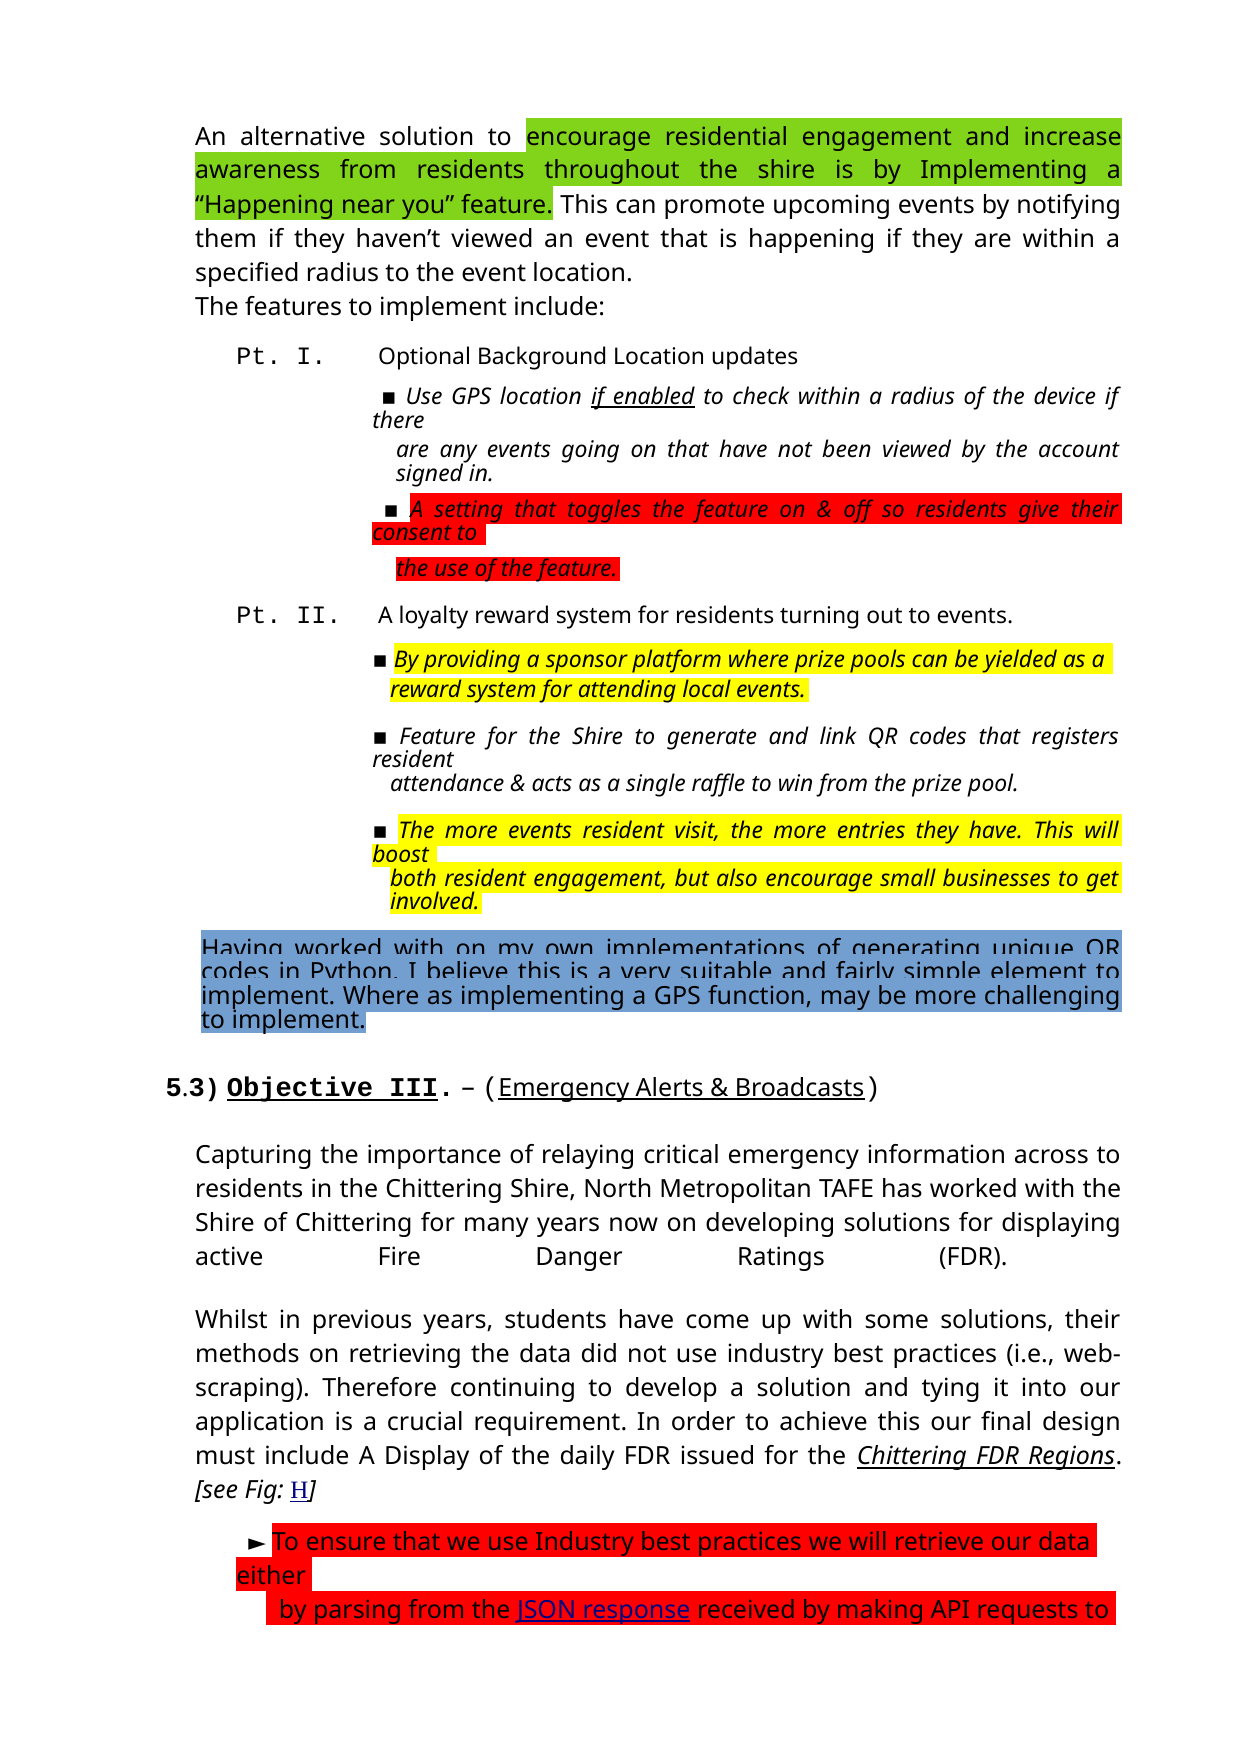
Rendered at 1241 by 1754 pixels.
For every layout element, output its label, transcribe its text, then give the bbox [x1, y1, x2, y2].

list are any events going on that have not been viewed by the account signed in. [254, 439, 1122, 486]
text Capturing the importance of relaying critical emergency information across to residents in the Chittering Shire, North Metropolitan TAFE has worked with the Shire of Chittering for many years now on developing solutions for displaying active Fire Danger Ratings (FDR). [195, 1137, 1122, 1302]
list A loyalty reward system for residents turning out to events. [236, 599, 1122, 631]
list ▪ By providing a sponsor platform where prize pools can be yielded as a [230, 648, 1122, 672]
list both resident engagement, but also encourage small businesses to get involved. [390, 867, 1122, 914]
list attendance & acts as a single raffle to win from the prize pool. [248, 773, 720, 796]
text Having worked with on my own implementations of generating unique QR codes in Python, I believe this is a very suitable and fairly simple element to implement. Where as implementing a GPS function, may be more challenging to implement. [201, 938, 1122, 1033]
text The features to implement include: [195, 288, 1122, 322]
list the use of the feature. [254, 557, 1122, 581]
list ▪ A setting that toggles the feature on & off so residents give their consent to [230, 498, 1122, 545]
text An alternative solution to encourage residential engagement and increase awareness from residents throughout the shire is by Implementing a “Happening near you” feature. This can promote upcoming events by notifying them if they haven’t viewed an event that is happening if they are within a specified radius to the event location. [195, 118, 1122, 288]
list ▪ Use GPS location if enabled to check within a radius of the device if there [230, 386, 1122, 433]
list reward system for attending local events. [248, 678, 1122, 702]
list attendance & acts as a single raffle to win from the prize pool. [722, 773, 826, 796]
list ► To ensure that we use Industry best practices we will retrieve our data either [236, 1523, 1122, 1591]
list Optional Background Location updates [236, 339, 1122, 372]
list by parsing from the JSON response received by making API requests to [266, 1591, 1122, 1625]
list ▪ Feature for the Shire to generate and link QR codes that registers resident [230, 725, 1122, 773]
list ▪ The more events resident visit, the more entries they have. This will boost [230, 820, 1122, 867]
list attendance & acts as a single raffle to win from the prize pool. [820, 773, 1122, 796]
text Whilst in previous years, students have come up with some solutions, their methods on retrieving the data did not use industry best practices (i.e., web-scraping). Therefore continuing to develop a solution and tying it into our application is a crucial requirement. In order to achieve this our final design must include A Display of the daily FDR issued for the Chittering FDR Regions. [see Fig: H] [195, 1302, 1122, 1506]
text 5.3) Objective III. – (Emergency Alerts & Broadcasts) [165, 1067, 1122, 1104]
